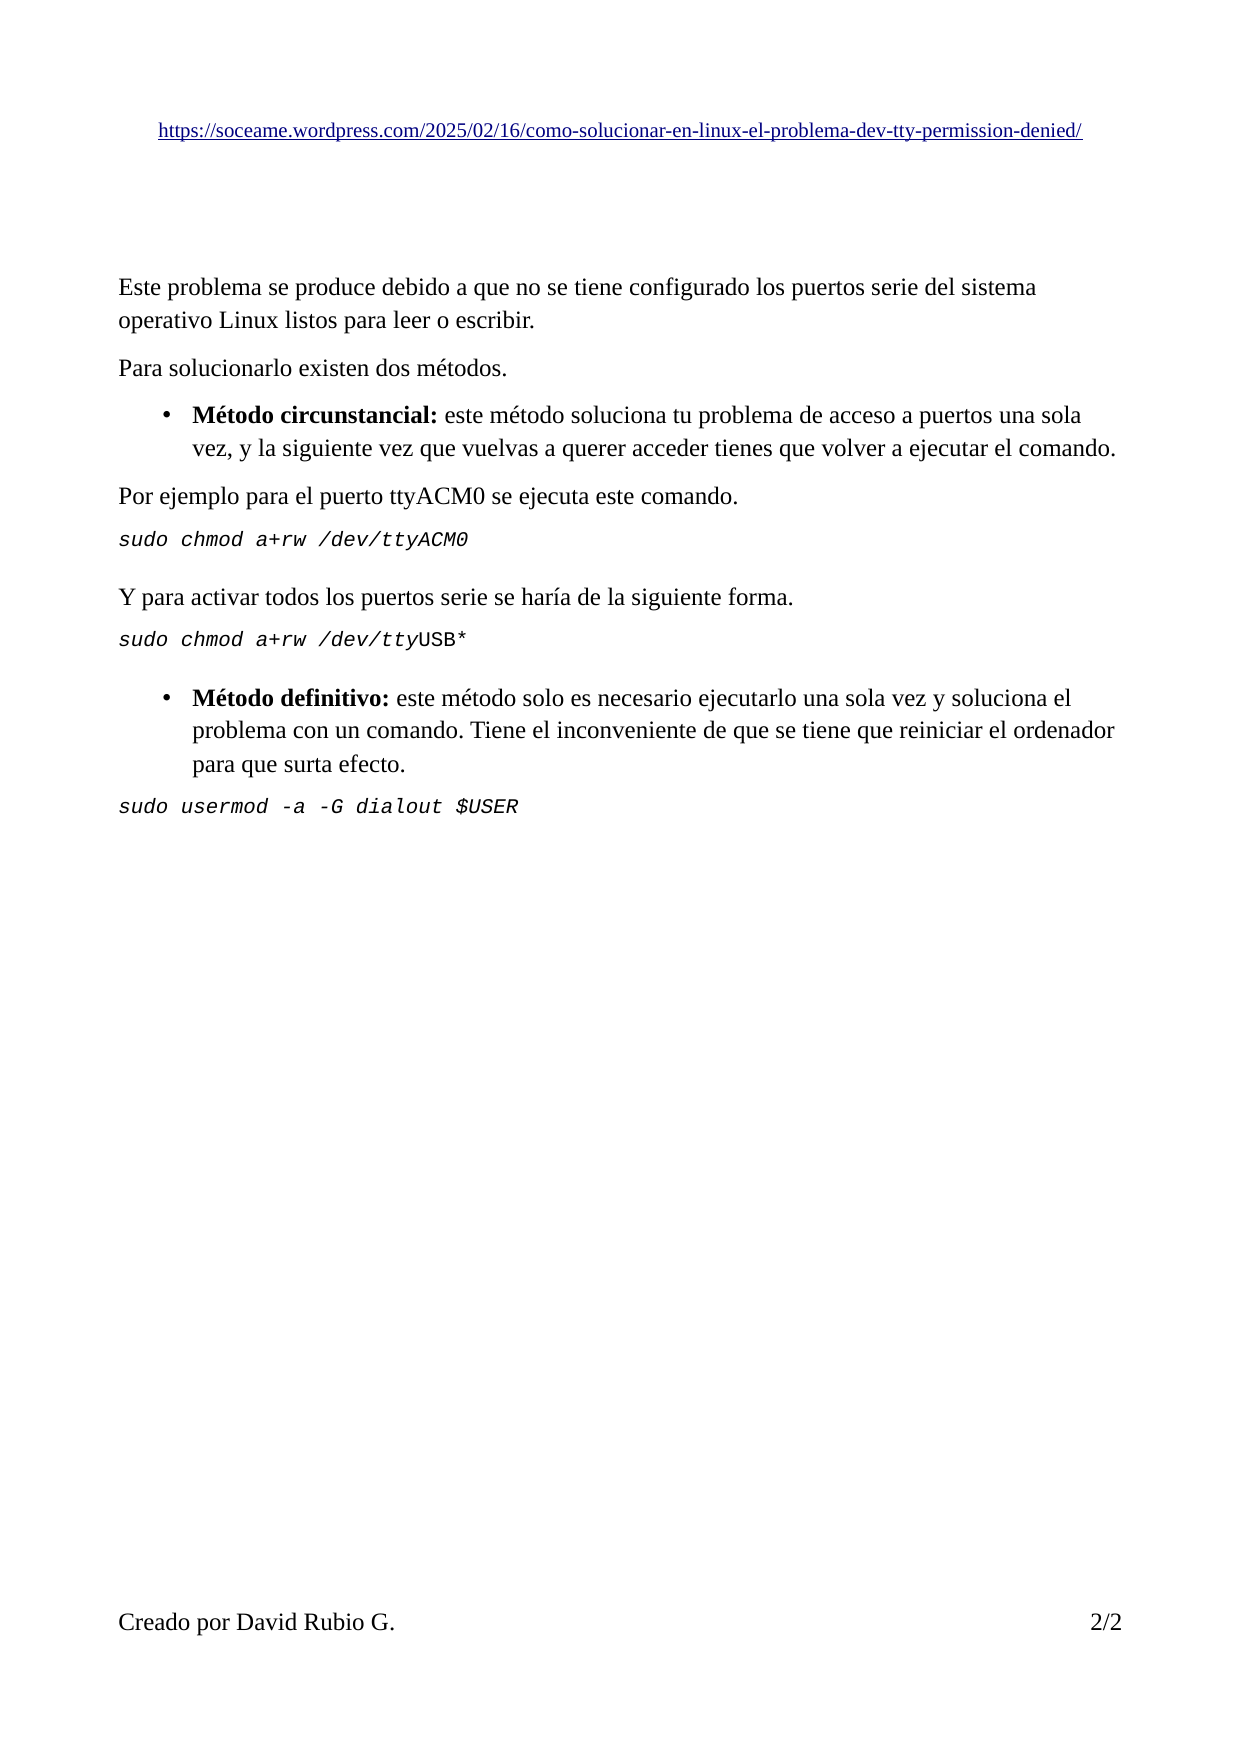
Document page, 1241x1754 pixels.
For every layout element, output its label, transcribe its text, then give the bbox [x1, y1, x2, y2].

text Para solucionarlo existen dos métodos. [118, 353, 1122, 382]
list Método circunstancial: este método soluciona tu problema de acceso a puertos una sola vez, y la siguiente vez que vuelvas a querer acceder tienes que volver a ejecutar el comando. [162, 401, 1122, 462]
list Método definitivo: este método solo es necesario ejecutarlo una sola vez y soluciona el problema con un comando. Tiene el inconveniente de que se tiene que reiniciar el ordenador para que surta efecto. [162, 683, 1122, 777]
text sudo chmod a+rw /dev/ttyUSB* [118, 629, 1122, 653]
text sudo usermod -a -G dialout $USER [118, 796, 1122, 820]
text Y para activar todos los puertos serie se haría de la siguiente forma. [118, 582, 1122, 611]
text sudo chmod a+rw /dev/ttyACM0 [118, 529, 1122, 552]
text Este problema se produce debido a que no se tiene configurado los puertos serie del sistema operativo Linux listos para leer o escribir. [118, 272, 1122, 334]
text Por ejemplo para el puerto ttyACM0 se ejecuta este comando. [118, 481, 1122, 510]
